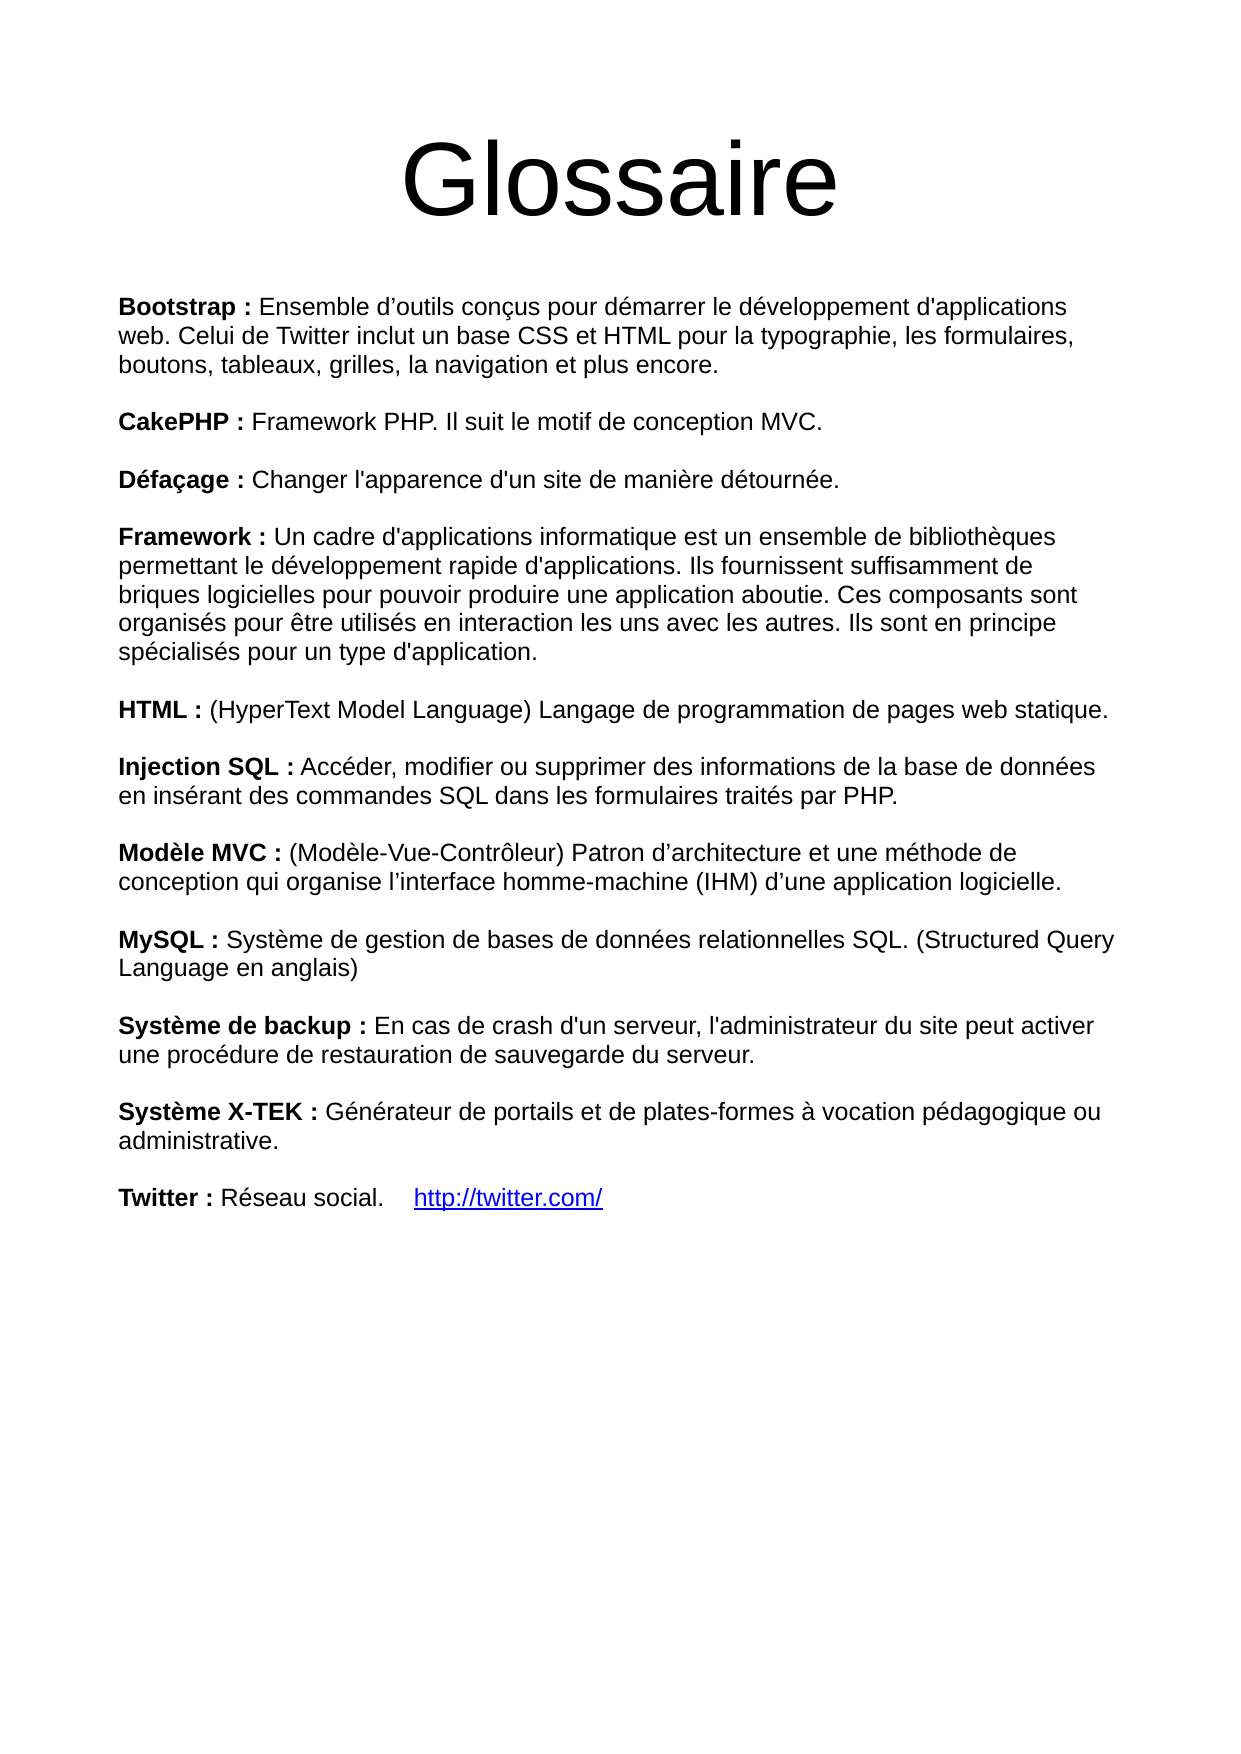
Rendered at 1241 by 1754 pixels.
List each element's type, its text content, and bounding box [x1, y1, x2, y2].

text Système de backup : En cas de crash d'un serveur, l'administrateur du site peut activer une procédure de restauration de sauvegarde du serveur. [118, 1011, 1122, 1068]
text Système X-TEK : Générateur de portails et de plates-formes à vocation pédagogique ou administrative. [118, 1097, 1122, 1154]
text Framework : Un cadre d'applications informatique est un ensemble de bibliothèques permettant le développement rapide d'applications. Ils fournissent suffisamment de briques logicielles pour pouvoir produire une application aboutie. Ces composants sont organisés pour être utilisés en interaction les uns avec les autres. Ils sont en principe spécialisés pour un type d'application. [118, 522, 1122, 666]
text Twitter : Réseau social. http://twitter.com/ [118, 1183, 1122, 1212]
text CakePHP : Framework PHP. Il suit le motif de conception MVC. [118, 407, 1122, 436]
text Modèle MVC : (Modèle-Vue-Contrôleur) Patron d’architecture et une méthode de conception qui organise l’interface homme-machine (IHM) d’une application logicielle. [118, 838, 1122, 896]
text Bootstrap : Ensemble d’outils conçus pour démarrer le développement d'applications web. Celui de Twitter inclut un base CSS et HTML pour la typographie, les formulaires, boutons, tableaux, grilles, la navigation et plus encore. [118, 292, 1122, 378]
text Injection SQL : Accéder, modifier ou supprimer des informations de la base de données en insérant des commandes SQL dans les formulaires traités par PHP. [118, 752, 1122, 809]
text Défaçage : Changer l'apparence d'un site de manière détournée. [118, 464, 1122, 493]
text HTML : (HyperText Model Language) Langage de programmation de pages web statique. [118, 694, 1122, 723]
text MySQL : Système de gestion de bases de données relationnelles SQL. (Structured Query Language en anglais) [118, 924, 1122, 982]
text Glossaire [118, 118, 1122, 238]
